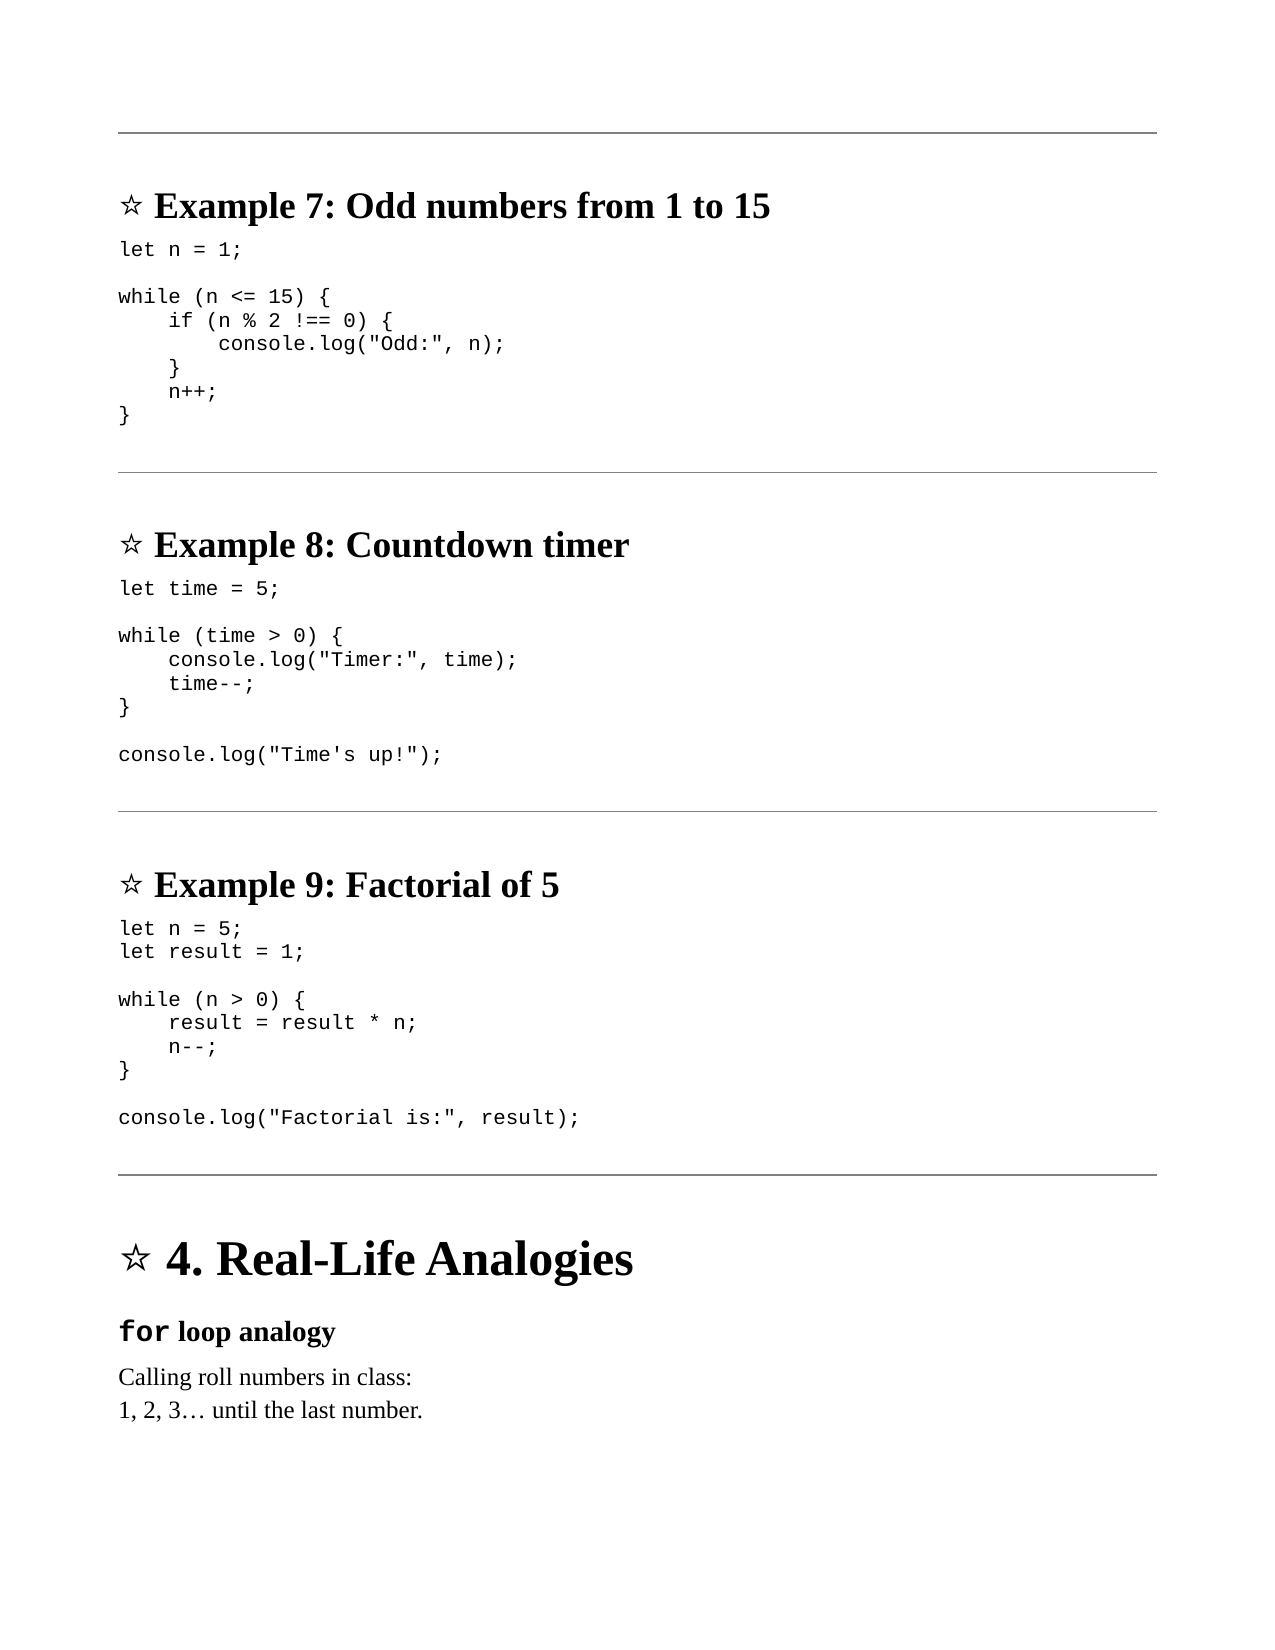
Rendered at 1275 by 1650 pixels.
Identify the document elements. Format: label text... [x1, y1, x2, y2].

text if (n % 2 !== 0) { [118, 310, 1157, 333]
text result = result * n; [118, 1012, 1157, 1036]
subtitle ⭐ Example 8: Countdown timer [118, 523, 1157, 566]
text n++; [118, 381, 1157, 404]
subtitle ⭐ Example 9: Factorial of 5 [118, 862, 1157, 905]
text let result = 1; [118, 941, 1157, 965]
text } [118, 1059, 1157, 1083]
text console.log("Timer:", time); [118, 649, 1157, 673]
text } [118, 357, 1157, 381]
text let n = 5; [118, 918, 1157, 941]
subtitle ⭐ Example 7: Odd numbers from 1 to 15 [118, 183, 1157, 226]
text let n = 1; [118, 239, 1157, 262]
text console.log("Time's up!"); [118, 744, 1157, 767]
text n--; [118, 1036, 1157, 1059]
text Calling roll numbers in class: 1, 2, 3… until the last number. [118, 1362, 1157, 1424]
text } [118, 404, 1157, 428]
text let time = 5; [118, 578, 1157, 602]
text while (n > 0) { [118, 988, 1157, 1012]
text while (time > 0) { [118, 626, 1157, 649]
text console.log("Odd:", n); [118, 333, 1157, 357]
text } [118, 696, 1157, 720]
text time--; [118, 673, 1157, 696]
subtitle ⭐ 4. Real-Life Analogies [118, 1229, 1157, 1287]
text while (n <= 15) { [118, 286, 1157, 310]
subtitle for loop analogy [118, 1314, 1157, 1350]
text console.log("Factorial is:", result); [118, 1107, 1157, 1130]
